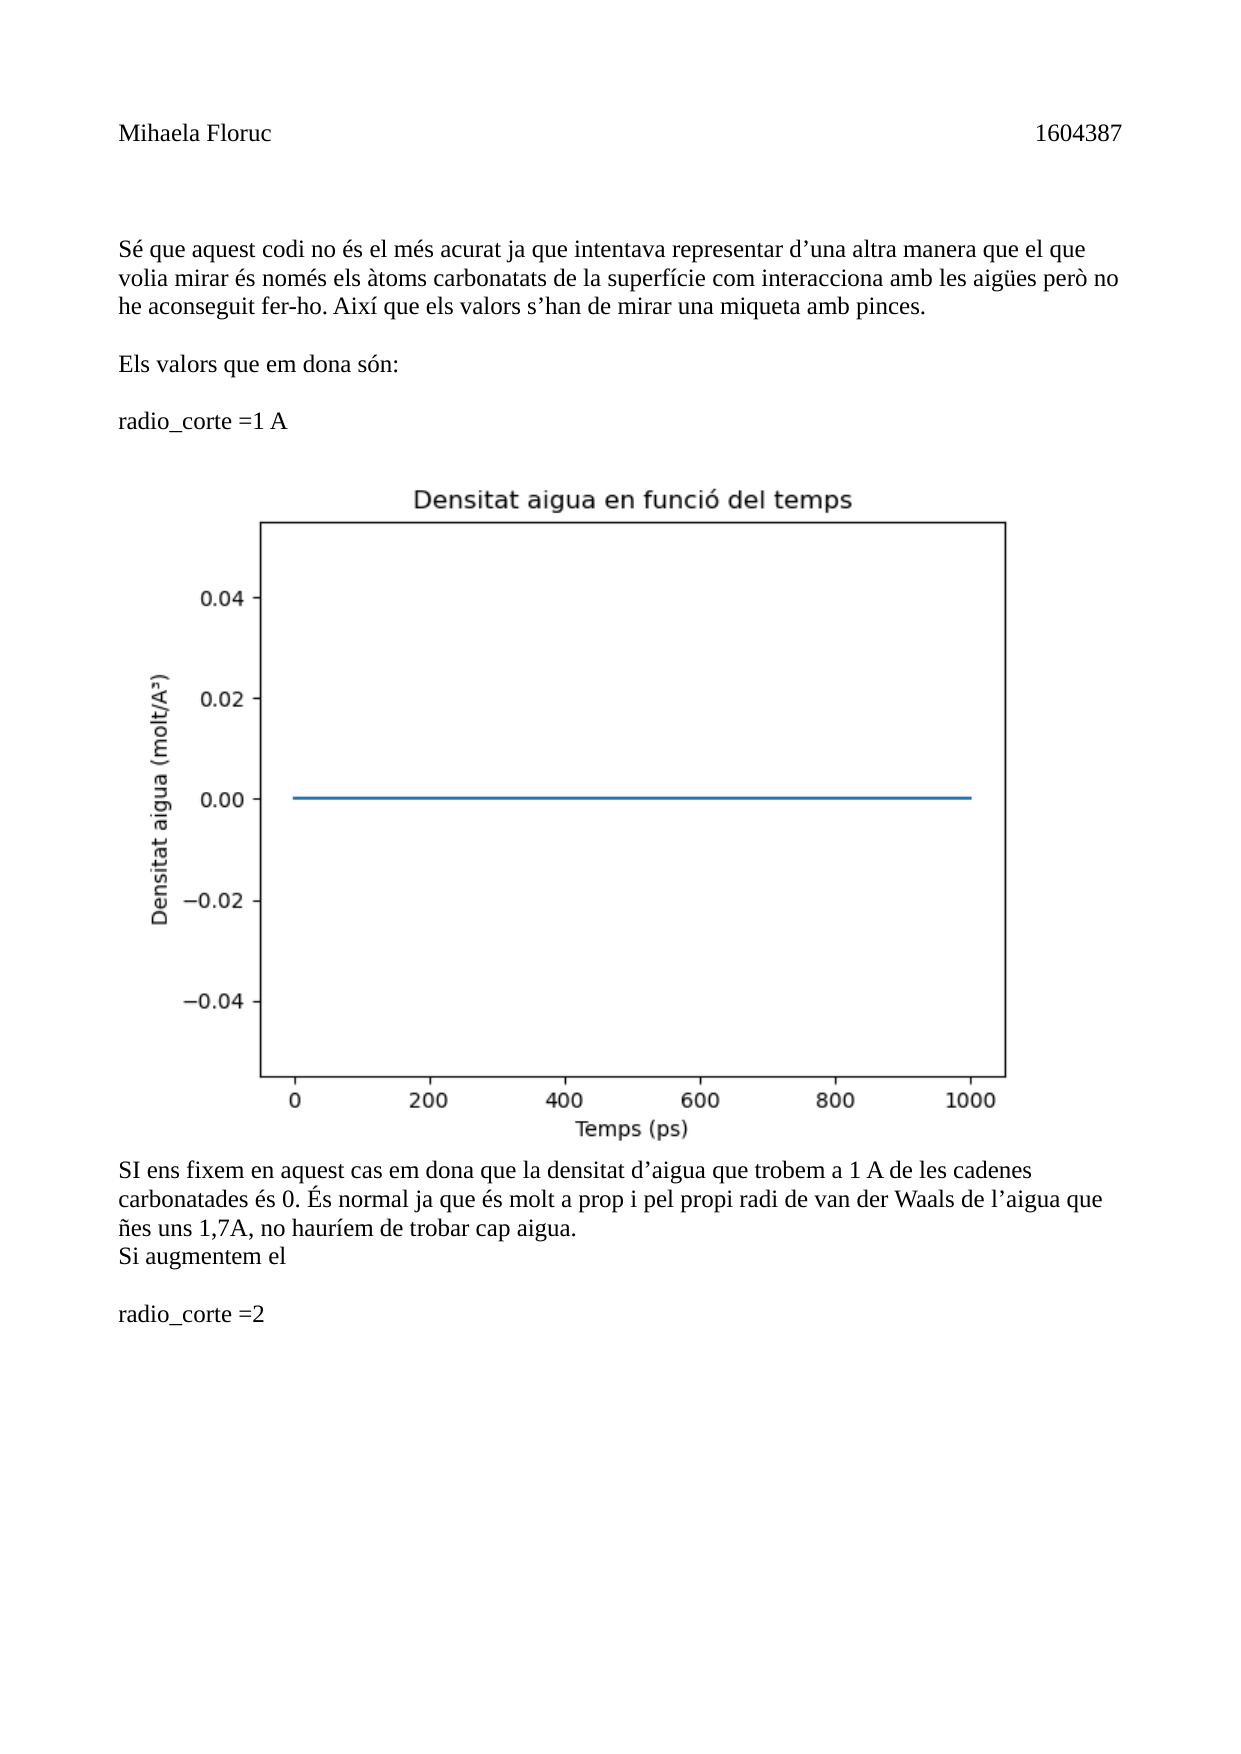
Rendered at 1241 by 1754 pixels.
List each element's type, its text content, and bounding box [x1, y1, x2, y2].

text SI ens fixem en aquest cas em dona que la densitat d’aigua que trobem a 1 A de les cadenes carbonatades és 0. És normal ja que és molt a prop i pel propi radi de van der Waals de l’aigua que ñes uns 1,7A, no hauríem de trobar cap aigua. [118, 1034, 1122, 1241]
text Els valors que em dona són: [118, 349, 1122, 378]
text radio_corte =1 A [118, 406, 1122, 435]
text Sé que aquest codi no és el més acurat ja que intentava representar d’una altra manera que el que volia mirar és només els àtoms carbonatats de la superfície com interacciona amb les aigües però no he aconseguit fer-ho. Així que els valors s’han de mirar una miqueta amb pinces. [118, 234, 1122, 320]
picture [140, 435, 1100, 1156]
text radio_corte =2 [118, 1299, 1122, 1328]
text Si augmentem el [118, 1241, 1122, 1270]
